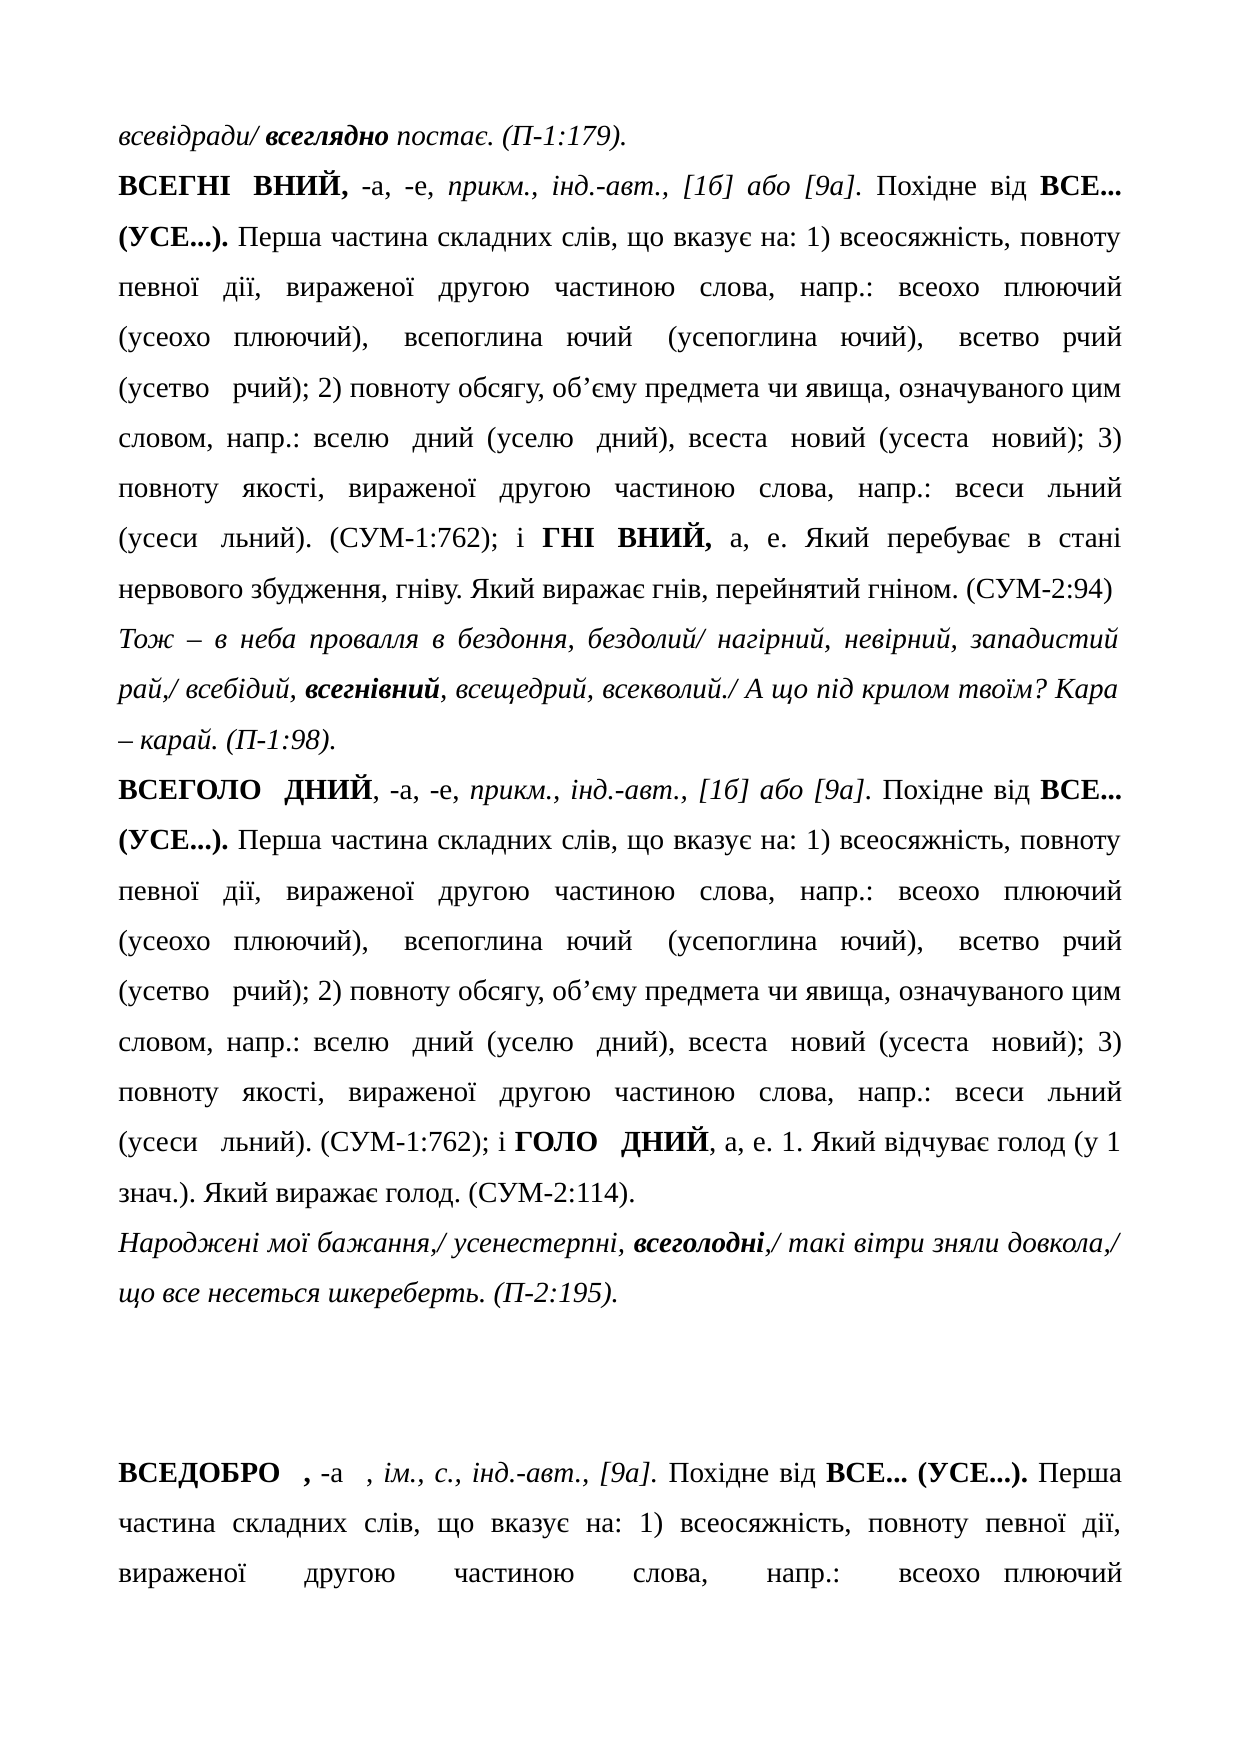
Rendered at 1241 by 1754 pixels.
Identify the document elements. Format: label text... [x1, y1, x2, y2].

text ВсегнІвний, -а, -е, прикм., інд.-авт., [1б] або [9а]. Похідне від ВСЕ... (УСЕ...). Перша частина складних слів, що вказує на: 1) всеосяжність, повноту певної дії, вираженої другою частиною слова, напр.: всеохоплюючий (усеохоплюючий), всепоглинаючий (усепоглинаючий), всетворчий (усетворчий); 2) повноту обсягу, об’єму предмета чи явища, означуваного цим словом, напр.: вселюдний (уселюдний), всестановий (усестановий); 3) повноту якості, вираженої другою частиною слова, напр.: всесильний (усесильний). (СУМ-1:762); і ГНІВНИЙ, а, е. Який перебуває в стані нервового збудження, гніву. Який виражає гнів, перейнятий гніном. (СУМ-2:94) [118, 168, 1122, 604]
text Народжені мої бажання,/ усенестерпні, всеголодні,/ такі вітри зняли довкола,/ що все несеться шкереберть. (П-2:195). [118, 1225, 1122, 1309]
text Тож – в неба провалля в бездоння, бездолий/ нагірний, невірний, западистий рай,/ всебідий, всегнівний, всещедрий, всекволий./ А що під крилом твоїм? Кара – карай. (П-1:98). [118, 621, 1122, 755]
text ВсеголОдний, -а, -е, прикм., інд.-авт., [1б] або [9а]. Похідне від ВСЕ... (УСЕ...). Перша частина складних слів, що вказує на: 1) всеосяжність, повноту певної дії, вираженої другою частиною слова, напр.: всеохоплюючий (усеохоплюючий), всепоглинаючий (усепоглинаючий), всетворчий (усетворчий); 2) повноту обсягу, об’єму предмета чи явища, означуваного цим словом, напр.: вселюдний (уселюдний), всестановий (усестановий); 3) повноту якості, вираженої другою частиною слова, напр.: всесильний (усесильний). (СУМ-1:762); і ГОЛОДНИЙ, а, е. 1. Який відчуває голод (у 1 знач.). Який виражає голод. (СУМ-2:114). [118, 772, 1122, 1208]
text всевідради/ всеглядно постає. (П-1:179). [118, 118, 1122, 152]
text ВседобрО, -а, ім., с., інд.-авт., [9а]. Похідне від ВСЕ... (УСЕ...). Перша частина складних слів, що вказує на: 1) всеосяжність, повноту певної дії, вираженої другою частиною слова, напр.: всеохоплюючий [118, 1455, 1122, 1589]
